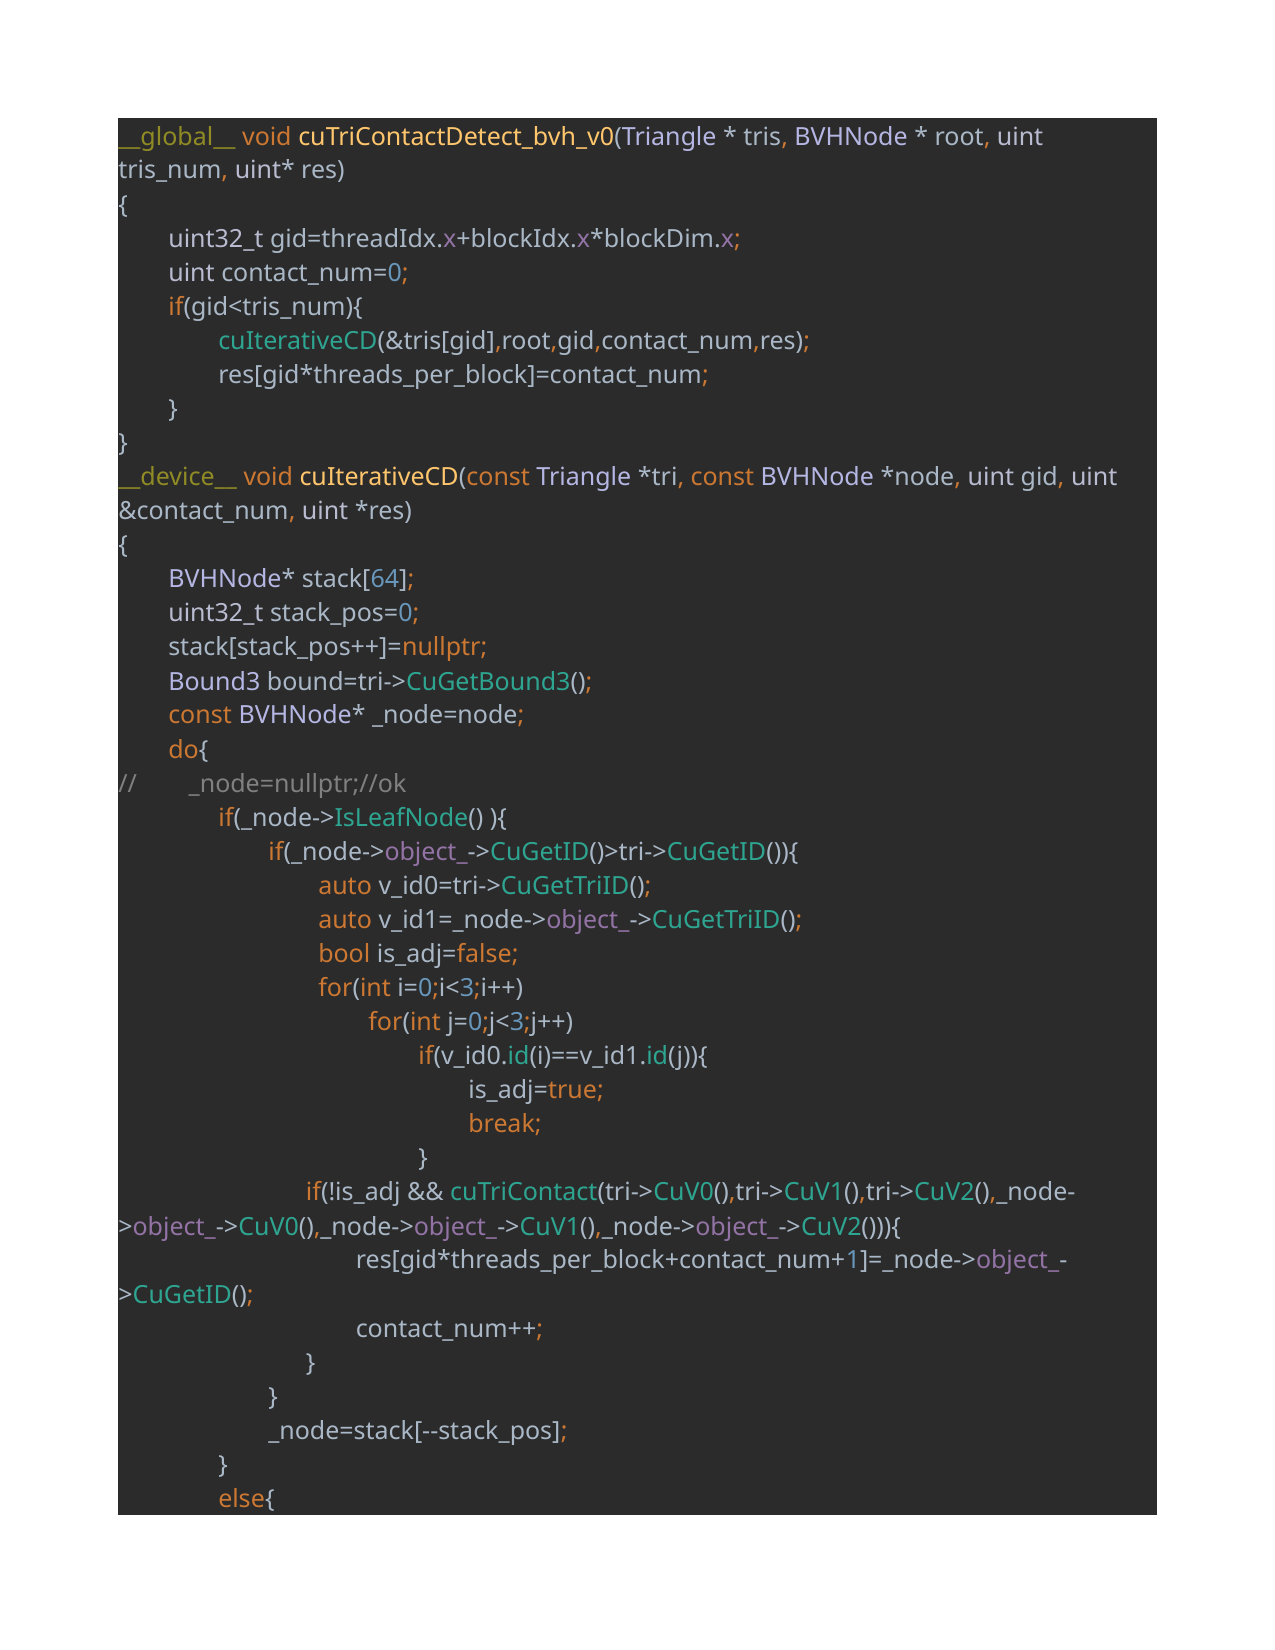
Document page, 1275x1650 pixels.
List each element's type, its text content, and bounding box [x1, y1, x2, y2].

text _node=stack[--stack_pos]; [118, 1412, 1157, 1447]
text BVHNode* stack[64]; [118, 561, 1157, 595]
text uint32_t gid=threadIdx.x+blockIdx.x*blockDim.x; [118, 220, 1157, 254]
text } [118, 391, 1157, 425]
text res[gid*threads_per_block+contact_num+1]=_node->object_->CuGetID(); [118, 1242, 1157, 1310]
text } [118, 1140, 1157, 1174]
text cuIterativeCD(&tris[gid],root,gid,contact_num,res); [118, 322, 1157, 357]
text else{ [118, 1481, 1157, 1515]
text for(int i=0;i<3;i++) [118, 970, 1157, 1004]
text Bound3 bound=tri->CuGetBound3(); [118, 663, 1157, 697]
text uint contact_num=0; [118, 254, 1157, 288]
text if(_node->IsLeafNode() ){ [118, 799, 1157, 833]
text uint32_t stack_pos=0; [118, 595, 1157, 629]
text } [118, 1344, 1157, 1378]
text } [118, 1378, 1157, 1412]
text // _node=nullptr;//ok [118, 765, 1157, 799]
text contact_num++; [118, 1310, 1157, 1344]
text if(gid<tris_num){ [118, 288, 1157, 322]
text do{ [118, 731, 1157, 765]
text if(!is_adj && cuTriContact(tri->CuV0(),tri->CuV1(),tri->CuV2(),_node->object_->CuV0(),_node->object_->CuV1(),_node->object_->CuV2())){ [118, 1174, 1157, 1242]
text bool is_adj=false; [118, 936, 1157, 970]
text break; [118, 1106, 1157, 1140]
text auto v_id0=tri->CuGetTriID(); [118, 867, 1157, 902]
text } [118, 425, 1157, 459]
text } [118, 1447, 1157, 1481]
text __device__ void cuIterativeCD(const Triangle *tri, const BVHNode *node, uint gid, uint &contact_num, uint *res) [118, 459, 1157, 527]
text auto v_id1=_node->object_->CuGetTriID(); [118, 902, 1157, 936]
text res[gid*threads_per_block]=contact_num; [118, 357, 1157, 391]
text if(v_id0.id(i)==v_id1.id(j)){ [118, 1038, 1157, 1072]
text for(int j=0;j<3;j++) [118, 1004, 1157, 1038]
text const BVHNode* _node=node; [118, 697, 1157, 731]
text __global__ void cuTriContactDetect_bvh_v0(Triangle * tris, BVHNode * root, uint tris_num, uint* res) [118, 118, 1157, 186]
text if(_node->object_->CuGetID()>tri->CuGetID()){ [118, 833, 1157, 867]
text is_adj=true; [118, 1072, 1157, 1106]
text { [118, 186, 1157, 220]
text stack[stack_pos++]=nullptr; [118, 629, 1157, 663]
text { [118, 527, 1157, 561]
